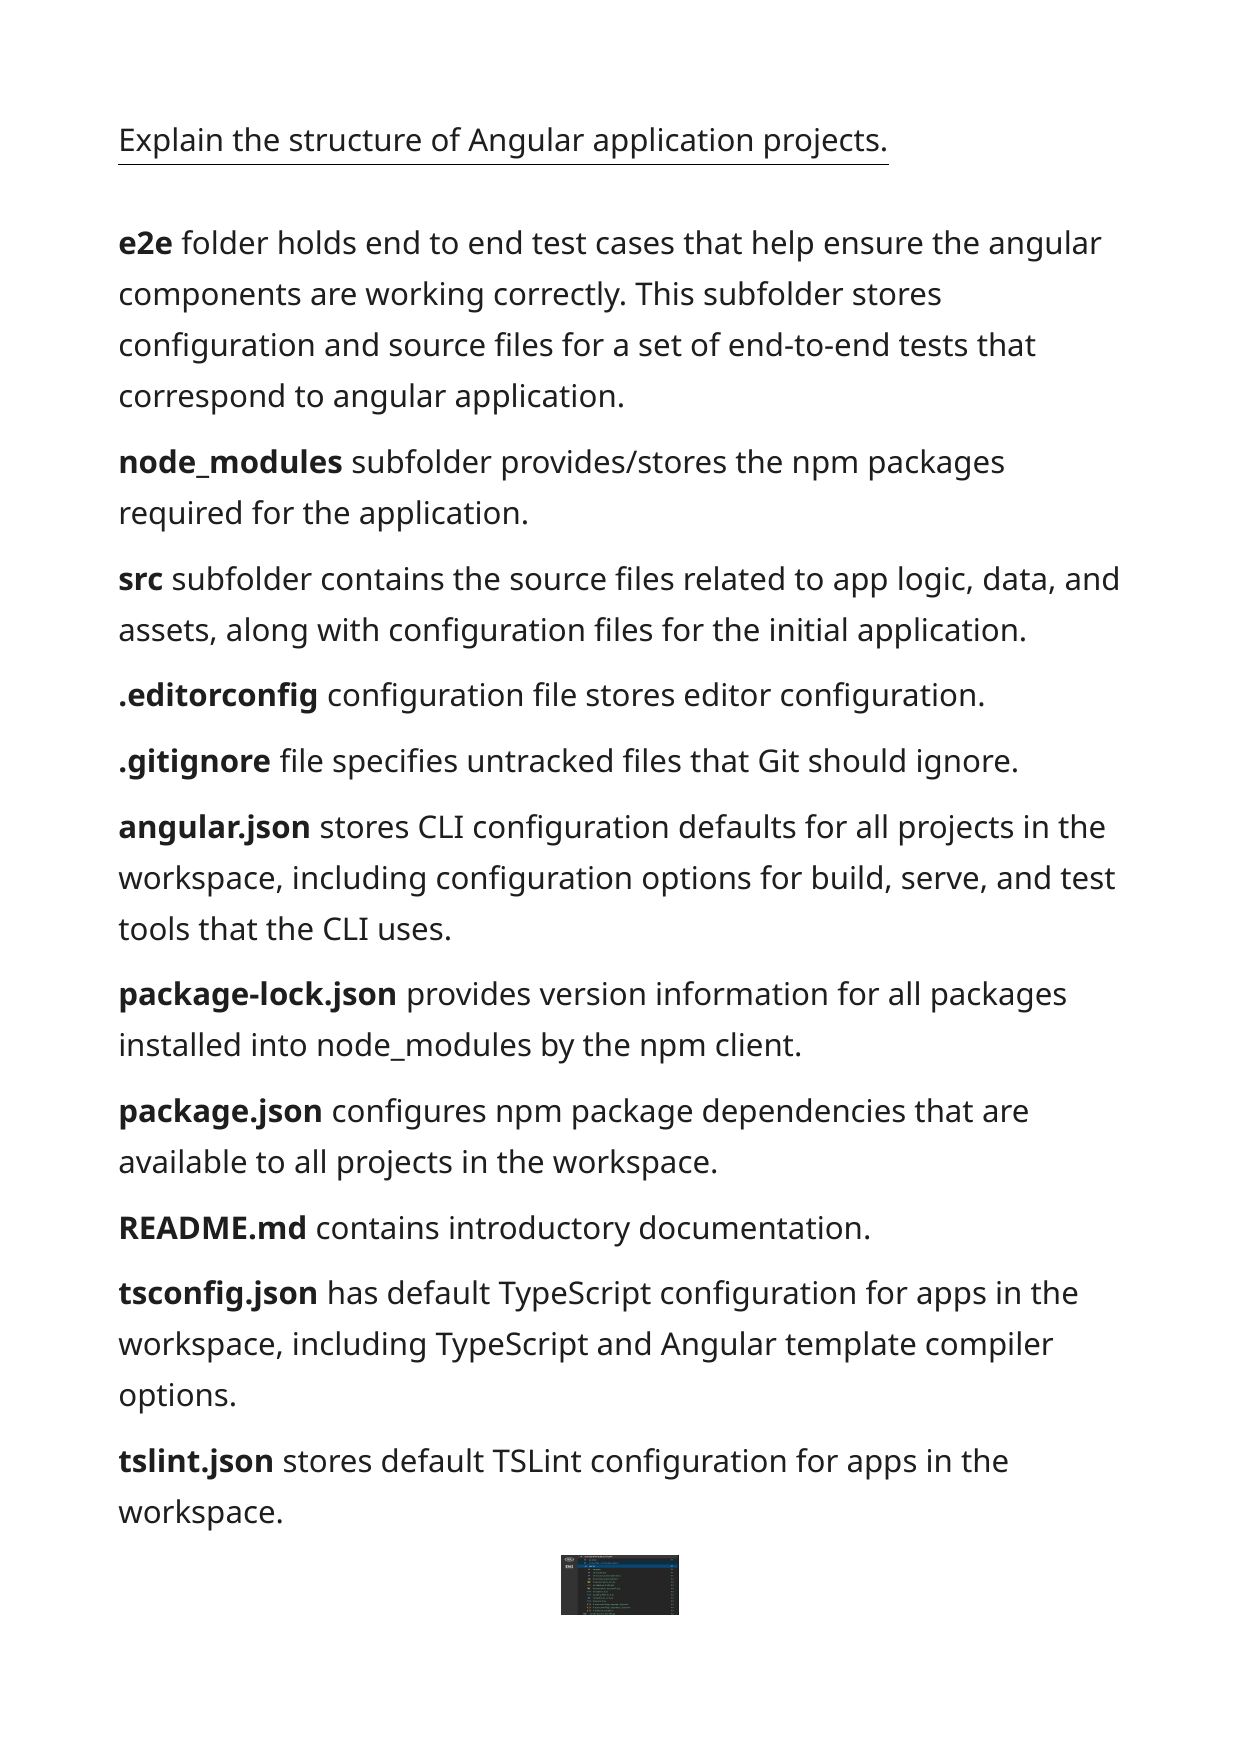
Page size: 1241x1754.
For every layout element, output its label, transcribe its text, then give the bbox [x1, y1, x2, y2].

picture [561, 1555, 679, 1615]
text e2e folder holds end to end test cases that help ensure the angular components are working correctly. This subfolder stores configuration and source files for a set of end-to-end tests that correspond to angular application. [118, 221, 1122, 417]
text node_modules subfolder provides/stores the npm packages required for the application. [118, 440, 1122, 534]
text .editorconfig configuration file stores editor configuration. [118, 673, 1122, 716]
text .gitignore file specifies untracked files that Git should ignore. [118, 739, 1122, 782]
text package.json configures npm package dependencies that are available to all projects in the workspace. [118, 1089, 1122, 1183]
text Explain the structure of Angular application projects. [118, 118, 1122, 164]
text package-lock.json provides version information for all packages installed into node_modules by the npm client. [118, 972, 1122, 1066]
text angular.json stores CLI configuration defaults for all projects in the workspace, including configuration options for build, serve, and test tools that the CLI uses. [118, 804, 1122, 949]
text tsconfig.json has default TypeScript configuration for apps in the workspace, including TypeScript and Angular template compiler options. [118, 1271, 1122, 1416]
text README.md contains introductory documentation. [118, 1206, 1122, 1248]
text src subfolder contains the source files related to app logic, data, and assets, along with configuration files for the initial application. [118, 557, 1122, 650]
text tslint.json stores default TSLint configuration for apps in the workspace. [118, 1439, 1122, 1533]
